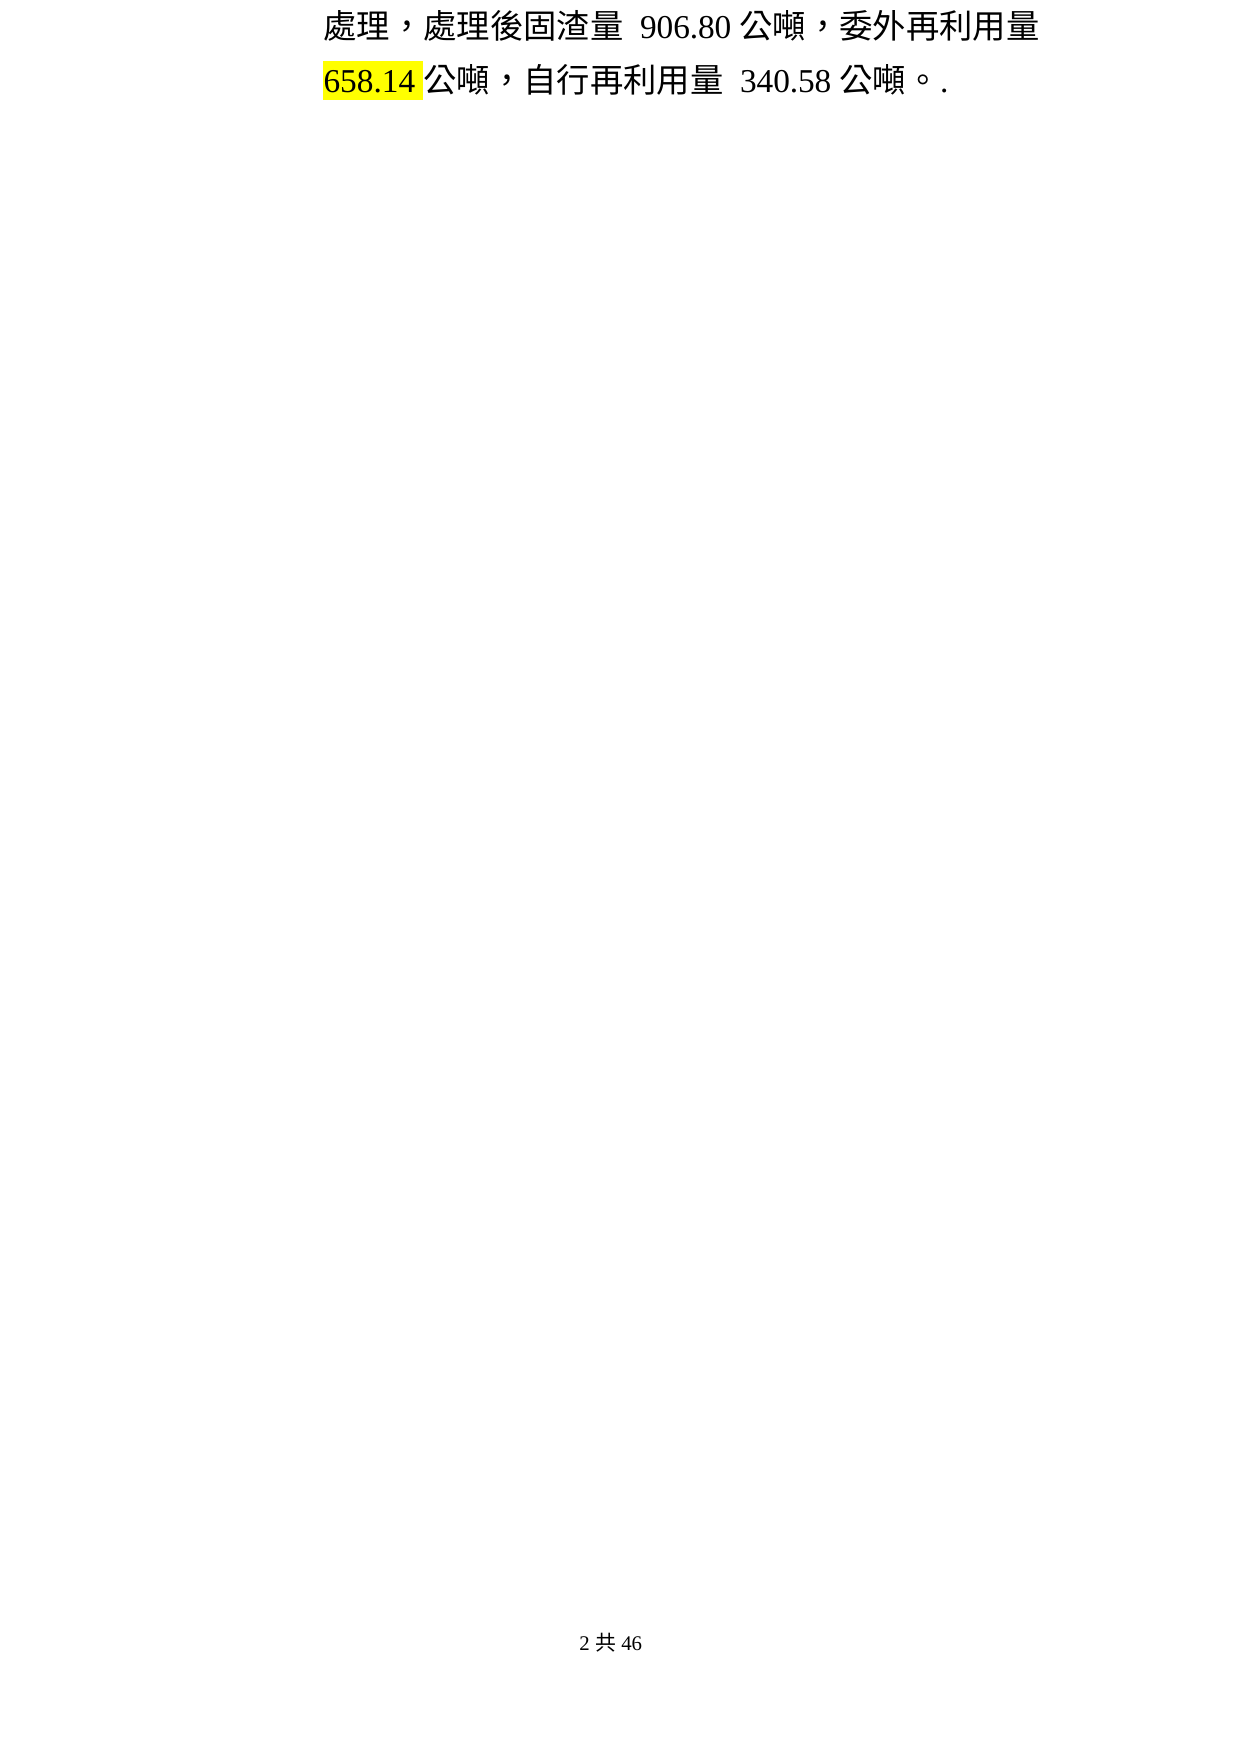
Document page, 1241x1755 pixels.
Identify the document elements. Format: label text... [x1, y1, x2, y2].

text 658.14 公噸，自行再利用量 340.58 公噸。. [323, 54, 1068, 102]
text 處理，處理後固渣量 906.80 公噸，委外再利用量 [323, 0, 1068, 48]
